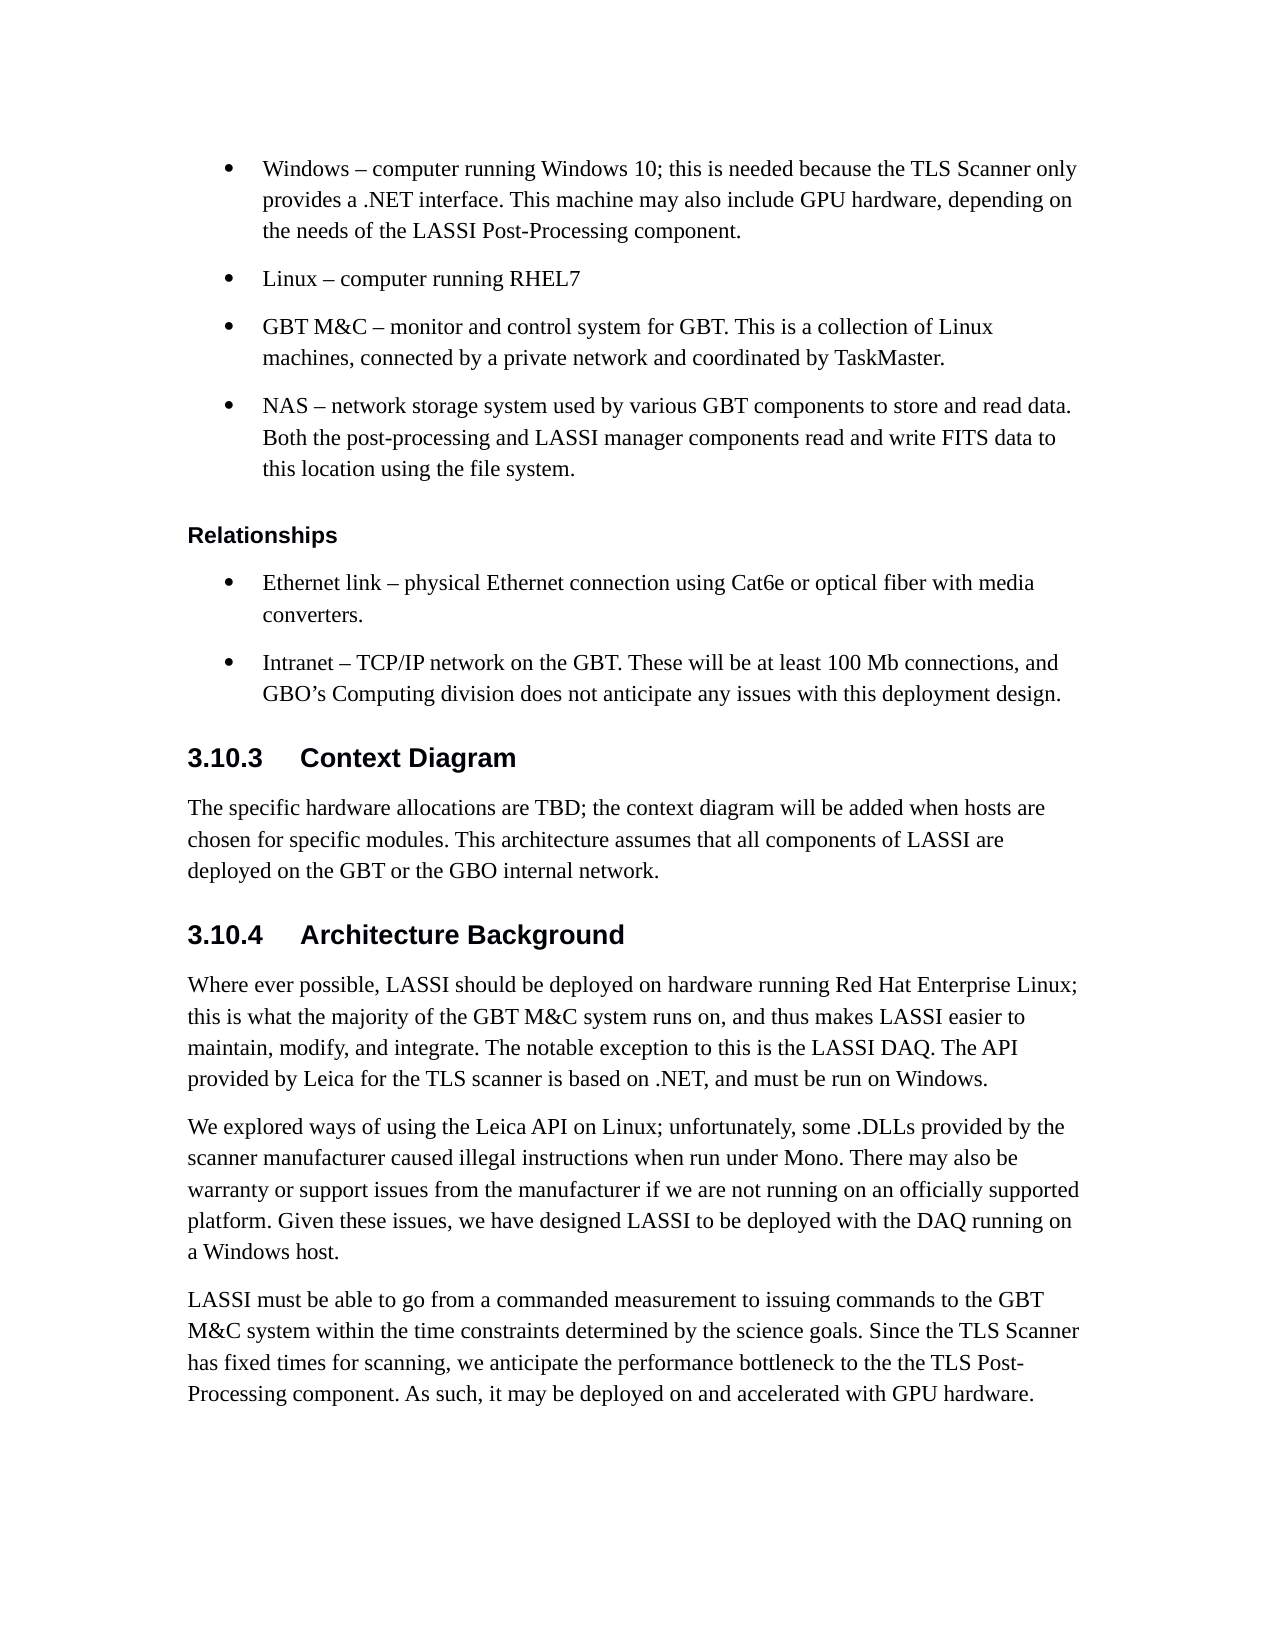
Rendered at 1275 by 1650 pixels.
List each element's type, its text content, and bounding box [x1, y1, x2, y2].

text We explored ways of using the Leica API on Linux; unfortunately, some .DLLs provided by the scanner manufacturer caused illegal instructions when run under Mono. There may also be warranty or support issues from the manufacturer if we are not running on an officially supported platform. Given these issues, we have designed LASSI to be deployed with the DAQ running on a Windows host. [187, 1108, 1087, 1264]
text Relationships [187, 512, 1087, 548]
text The specific hardware allocations are TBD; the context diagram will be added when hosts are chosen for specific modules. This architecture assumes that all components of LASSI are deployed on the GBT or the GBO internal network. [187, 789, 1087, 883]
list GBT M&C – monitor and control system for GBT. This is a collection of Linux machines, connected by a private network and coordinated by TaskMaster. [225, 308, 1087, 371]
list Linux – computer running RHEL7 [225, 260, 1087, 292]
text Where ever possible, LASSI should be deployed on hardware running Red Hat Enterprise Linux; this is what the majority of the GBT M&C system runs on, and thus makes LASSI easier to maintain, modify, and integrate. The notable exception to this is the LASSI DAQ. The API provided by Leica for the TLS scanner is based on .NET, and must be run on Windows. [187, 967, 1087, 1092]
list Intranet – TCP/IP network on the GBT. These will be at least 100 Mb connections, and GBO’s Computing division does not anticipate any issues with this deployment design. [225, 644, 1087, 706]
text LASSI must be able to go from a commanded measurement to issuing commands to the GBT M&C system within the time constraints determined by the science goals. Since the TLS Scanner has fixed times for scanning, we anticipate the performance bottleneck to the the TLS Post-Processing component. As such, it may be deployed on and accelerated with GPU hardware. [187, 1281, 1087, 1406]
subtitle Context Diagram [187, 737, 1087, 773]
list NAS – network storage system used by various GBT components to store and read data. Both the post-processing and LASSI manager components read and write FITS data to this location using the file system. [225, 387, 1087, 481]
subtitle Architecture Background [187, 914, 1087, 950]
list Ethernet link – physical Ethernet connection using Cat6e or optical fiber with media converters. [225, 564, 1087, 627]
list Windows – computer running Windows 10; this is needed because the TLS Scanner only provides a .NET interface. This machine may also include GPU hardware, depending on the needs of the LASSI Post-Processing component. [225, 150, 1087, 244]
